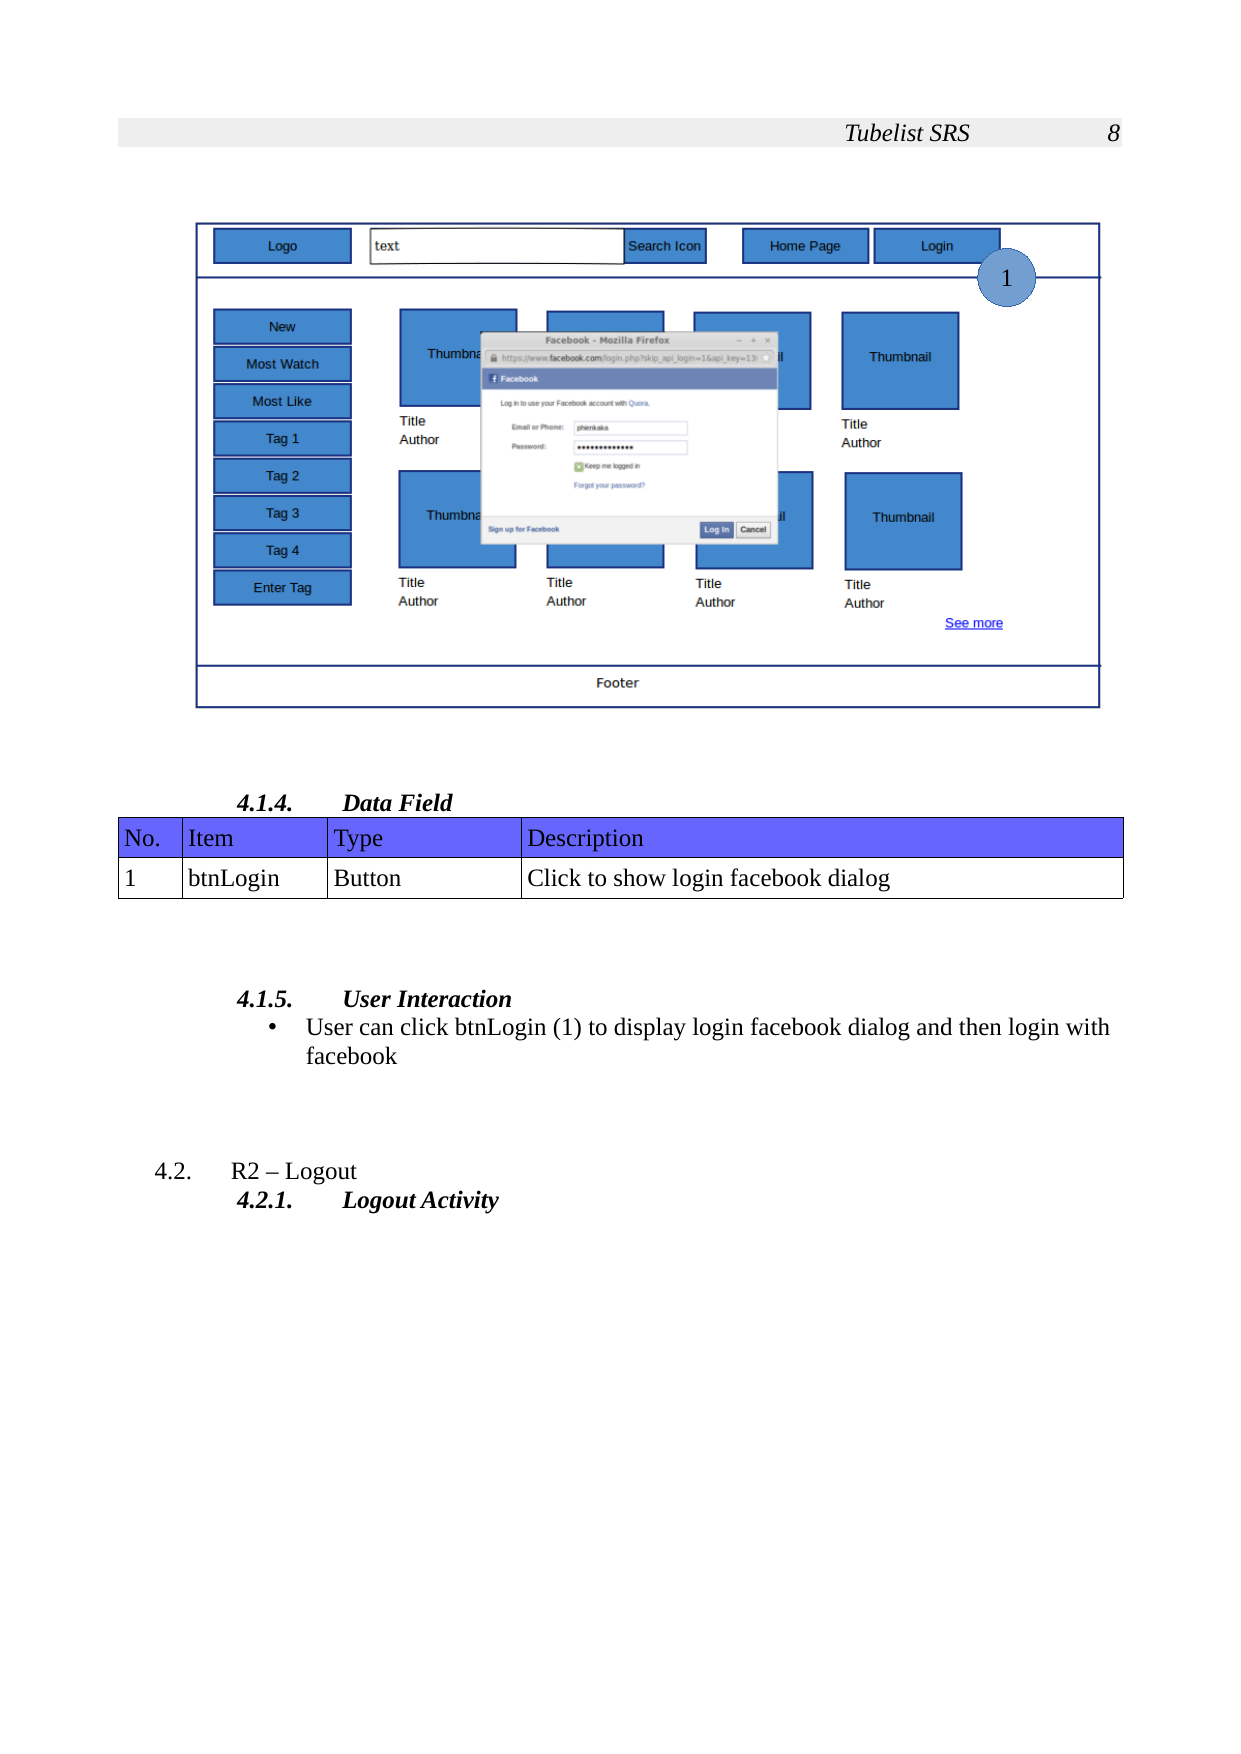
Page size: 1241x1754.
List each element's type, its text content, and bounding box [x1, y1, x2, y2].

list Data Field [231, 788, 1122, 817]
list User Interaction [231, 984, 1122, 1012]
table_cell Click to show login facebook dialog [522, 858, 1123, 897]
table_cell 1 [119, 858, 182, 897]
table_header Item [183, 818, 327, 857]
table_header Type [328, 818, 521, 857]
table_cell btnLogin [183, 858, 327, 897]
picture [118, 176, 1123, 731]
table_cell Button [328, 858, 521, 897]
list Logout Activity [231, 1185, 1122, 1214]
list R2 – Logout [148, 1156, 1122, 1185]
list User can click btnLogin (1) to display login facebook dialog and then login with facebook [268, 1012, 1122, 1070]
table_header No. [119, 818, 182, 857]
table_header Description [522, 818, 1123, 857]
